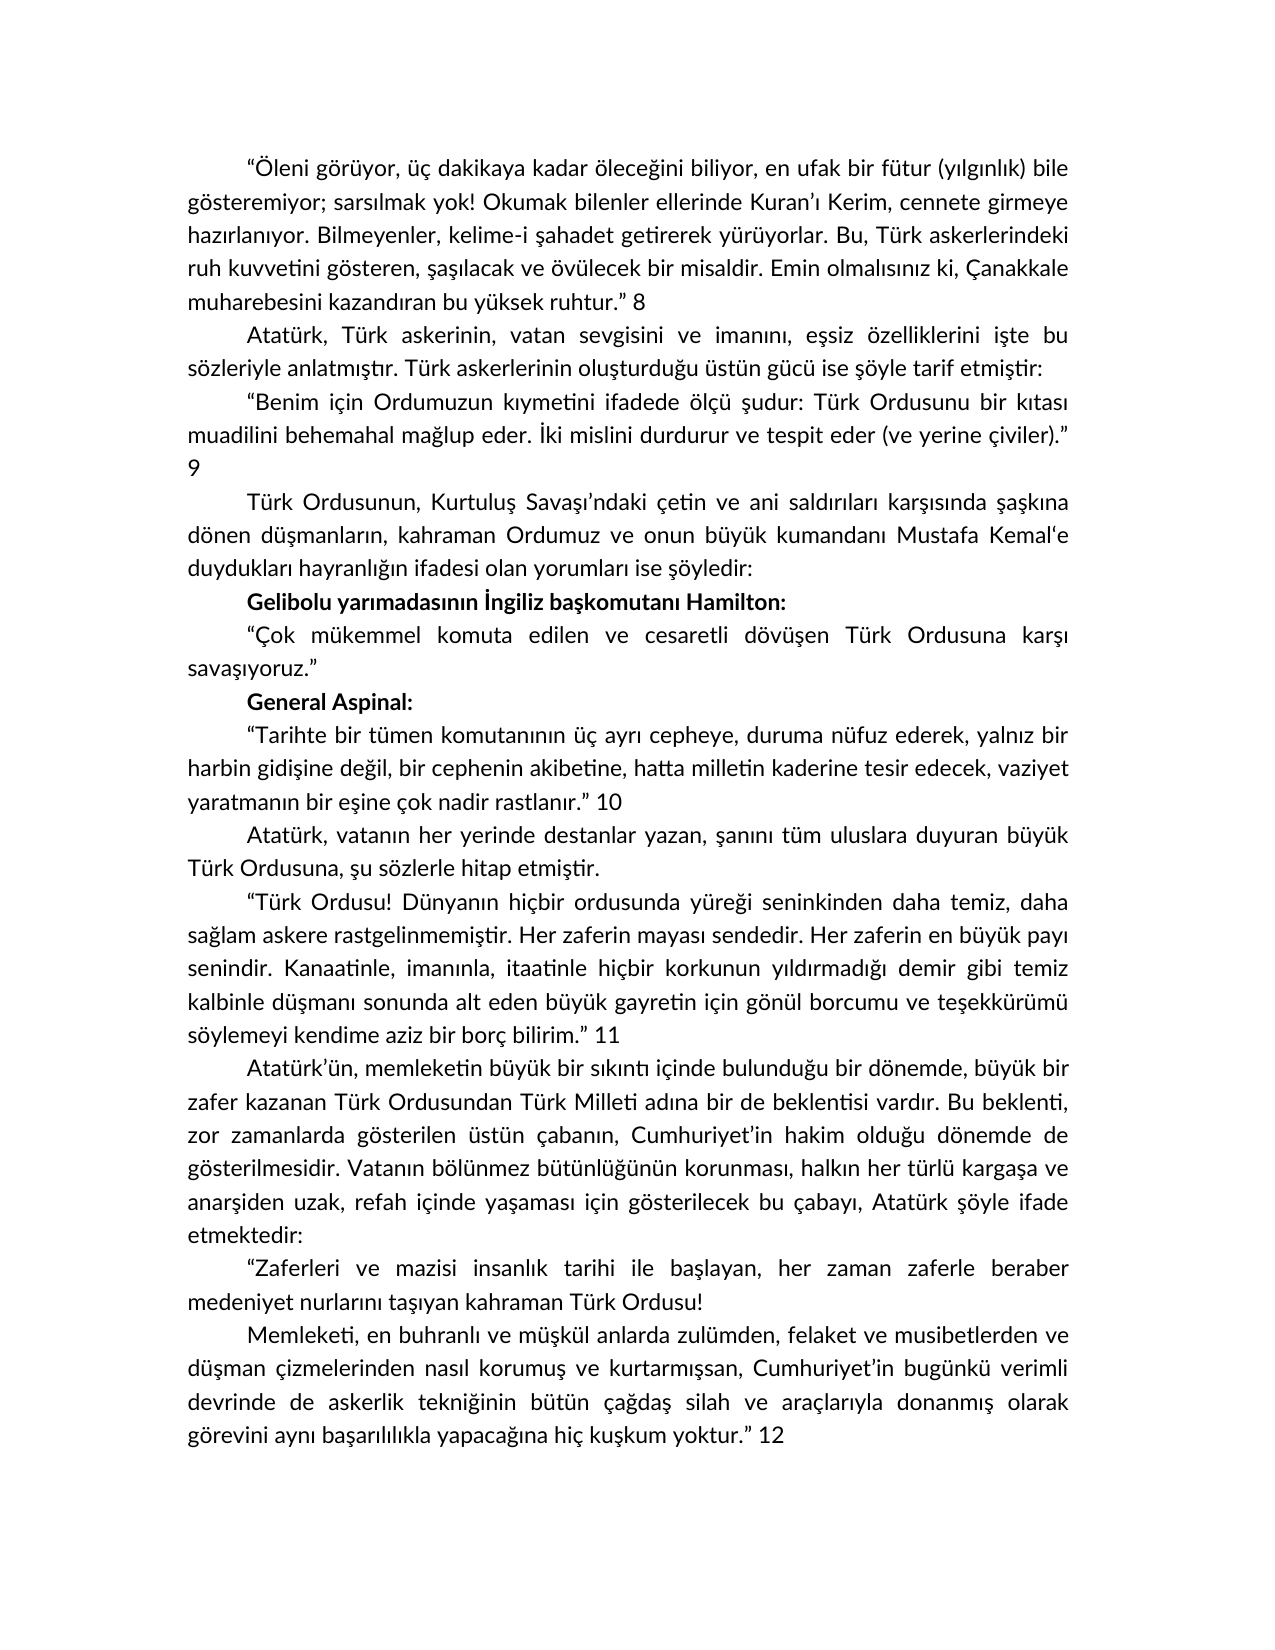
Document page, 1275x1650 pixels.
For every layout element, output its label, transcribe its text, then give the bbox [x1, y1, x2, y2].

text “Çok mükemmel komuta edilen ve cesaretli dövüşen Türk Ordusuna karşı savaşıyoruz.” [187, 617, 1070, 683]
text “Benim için Ordumuzun kıymetini ifadede ölçü şudur: Türk Ordusunu bir kıtası muadilini behemahal mağlup eder. İki mislini durdurur ve tespit eder (ve yerine çiviler).” 9 [187, 383, 1070, 483]
text Memleketi, en buhranlı ve müşkül anlarda zulümden, felaket ve musibetlerden ve düşman çizmelerinden nasıl korumuş ve kurtarmışsan, Cumhuriyet’in bugünkü verimli devrinde de askerlik tekniğinin bütün çağdaş silah ve araçlarıyla donanmış olarak görevini aynı başarılılıkla yapacağına hiç kuşkum yoktur.” 12 [187, 1317, 1070, 1450]
text Atatürk, vatanın her yerinde destanlar yazan, şanını tüm uluslara duyuran büyük Türk Ordusuna, şu sözlerle hitap etmiştir. [187, 817, 1070, 883]
text General Aspinal: [187, 683, 1070, 717]
text “Türk Ordusu! Dünyanın hiçbir ordusunda yüreği seninkinden daha temiz, daha sağlam askere rastgelinmemiştir. Her zaferin mayası sendedir. Her zaferin en büyük payı senindir. Kanaatinle, imanınla, itaatinle hiçbir korkunun yıldırmadığı demir gibi temiz kalbinle düşmanı sonunda alt eden büyük gayretin için gönül borcumu ve teşekkürümü söylemeyi kendime aziz bir borç bilirim.” 11 [187, 883, 1070, 1050]
text “Zaferleri ve mazisi insanlık tarihi ile başlayan, her zaman zaferle beraber medeniyet nurlarını taşıyan kahraman Türk Ordusu! [187, 1250, 1070, 1317]
text Atatürk, Türk askerinin, vatan sevgisini ve imanını, eşsiz özelliklerini işte bu sözleriyle anlatmıştır. Türk askerlerinin oluşturduğu üstün gücü ise şöyle tarif etmiştir: [187, 317, 1070, 383]
text “Tarihte bir tümen komutanının üç ayrı cepheye, duruma nüfuz ederek, yalnız bir harbin gidişine değil, bir cephenin akibetine, hatta milletin kaderine tesir edecek, vaziyet yaratmanın bir eşine çok nadir rastlanır.” 10 [187, 717, 1070, 817]
text Gelibolu yarımadasının İngiliz başkomutanı Hamilton: [187, 583, 1070, 617]
text Türk Ordusunun, Kurtuluş Savaşı’ndaki çetin ve ani saldırıları karşısında şaşkına dönen düşmanların, kahraman Ordumuz ve onun büyük kumandanı Mustafa Kemal‘e duydukları hayranlığın ifadesi olan yorumları ise şöyledir: [187, 483, 1070, 583]
text Atatürk’ün, memleketin büyük bir sıkıntı içinde bulunduğu bir dönemde, büyük bir zafer kazanan Türk Ordusundan Türk Milleti adına bir de beklentisi vardır. Bu beklenti, zor zamanlarda gösterilen üstün çabanın, Cumhuriyet’in hakim olduğu dönemde de gösterilmesidir. Vatanın bölünmez bütünlüğünün korunması, halkın her türlü kargaşa ve anarşiden uzak, refah içinde yaşaması için gösterilecek bu çabayı, Atatürk şöyle ifade etmektedir: [187, 1050, 1070, 1250]
text “Öleni görüyor, üç dakikaya kadar öleceğini biliyor, en ufak bir fütur (yılgınlık) bile gösteremiyor; sarsılmak yok! Okumak bilenler ellerinde Kuran’ı Kerim, cennete girmeye hazırlanıyor. Bilmeyenler, kelime-i şahadet getirerek yürüyorlar. Bu, Türk askerlerindeki ruh kuvvetini gösteren, şaşılacak ve övülecek bir misaldir. Emin olmalısınız ki, Çanakkale muharebesini kazandıran bu yüksek ruhtur.” 8 [187, 150, 1070, 317]
